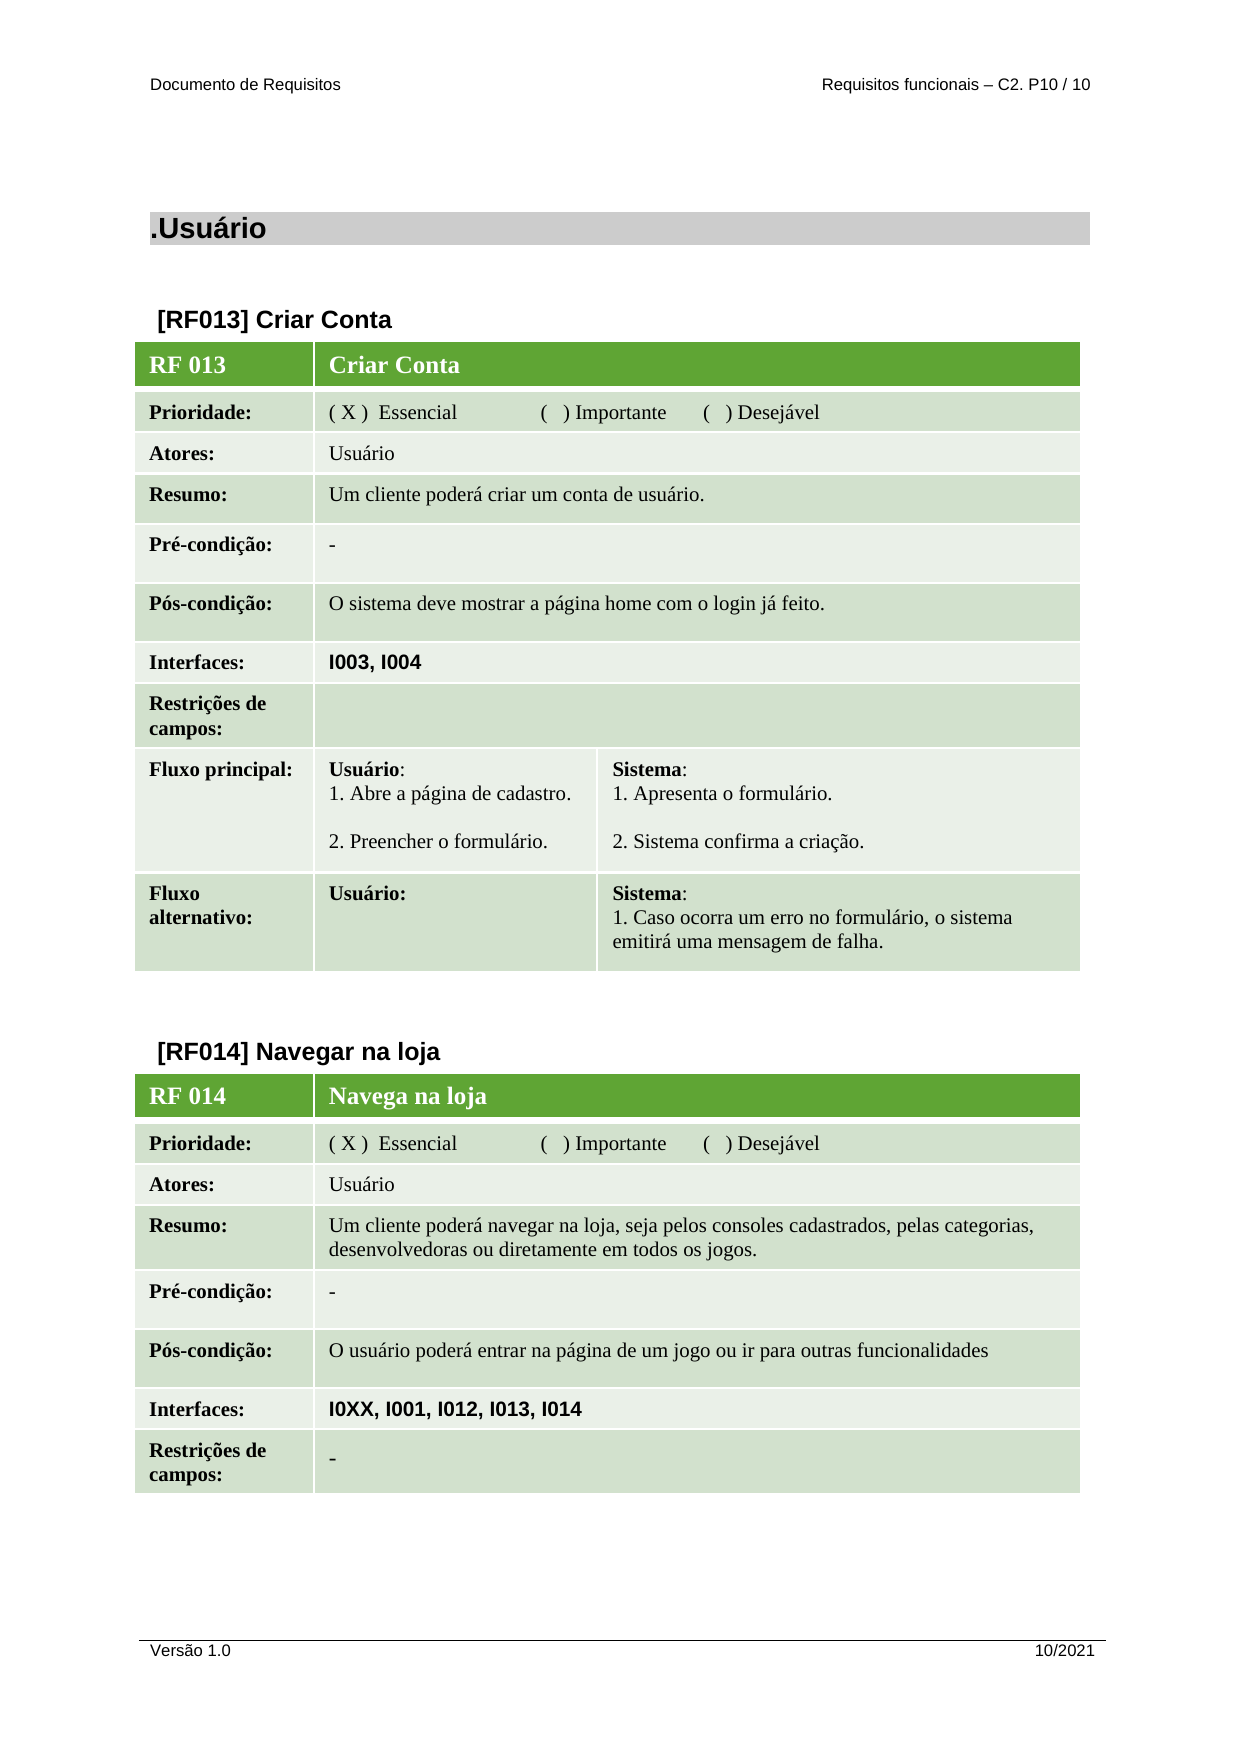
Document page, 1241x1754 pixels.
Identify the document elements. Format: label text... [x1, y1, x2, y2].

table_cell Atores: [135, 433, 313, 472]
table_cell Fluxo principal: [135, 749, 313, 871]
table_cell Sistema: 1. Caso ocorra um erro no formulário, o sistema emitirá uma mensagem de falha. [598, 874, 1080, 971]
text [RF014] Navegar na loja [150, 1036, 1090, 1065]
table_header RF 013 [135, 342, 313, 386]
table_cell Usuário [315, 433, 1080, 472]
table_cell Sistema: 1. Apresenta o formulário. 2. Sistema confirma a criação. [598, 749, 1080, 871]
table_cell - [315, 525, 1080, 582]
table_cell Usuário: 1. Abre a página de cadastro. 2. Preencher o formulário. [315, 749, 596, 871]
table_cell Usuário: [315, 874, 596, 971]
table_header Navega na loja [315, 1074, 1080, 1117]
table_cell Pós-condição: [135, 1330, 313, 1387]
table_cell - [315, 1271, 1080, 1328]
table_cell Restrições de campos: [135, 1430, 313, 1493]
table_cell O sistema deve mostrar a página home com o login já feito. [315, 584, 1080, 641]
table_cell Restrições de campos: [135, 684, 313, 747]
table_cell Interfaces: [135, 643, 313, 682]
table_cell Prioridade: [135, 392, 313, 431]
table_cell O usuário poderá entrar na página de um jogo ou ir para outras funcionalidades [315, 1330, 1080, 1387]
table_header Criar Conta [315, 342, 1080, 386]
table_cell Pós-condição: [135, 584, 313, 641]
table_cell Resumo: [135, 1206, 313, 1269]
table_cell Um cliente poderá navegar na loja, seja pelos consoles cadastrados, pelas categorias, desenvolvedoras ou diretamente em todos os jogos. [315, 1206, 1080, 1269]
table_cell I0XX, I001, I012, I013, I014 [315, 1389, 1080, 1428]
table_cell ( X ) Essencial ( ) Importante ( ) Desejável [315, 1124, 1080, 1163]
table_cell Um cliente poderá criar um conta de usuário. [315, 475, 1080, 523]
table_cell Atores: [135, 1165, 313, 1204]
table_cell I003, I004 [315, 643, 1080, 682]
table_cell ( X ) Essencial ( ) Importante ( ) Desejável [315, 392, 1080, 431]
table_cell Prioridade: [135, 1124, 313, 1163]
table_cell Pré-condição: [135, 525, 313, 582]
table_cell Pré-condição: [135, 1271, 313, 1328]
table_cell Fluxo alternativo: [135, 874, 313, 971]
table_cell - [315, 1430, 1080, 1493]
subtitle Usuário [150, 212, 1090, 245]
table_cell Usuário [315, 1165, 1080, 1204]
text [RF013] Criar Conta [150, 305, 1090, 334]
table_cell Interfaces: [135, 1389, 313, 1428]
table_header RF 014 [135, 1074, 313, 1117]
table_cell [315, 684, 1080, 747]
table_cell Resumo: [135, 475, 313, 523]
